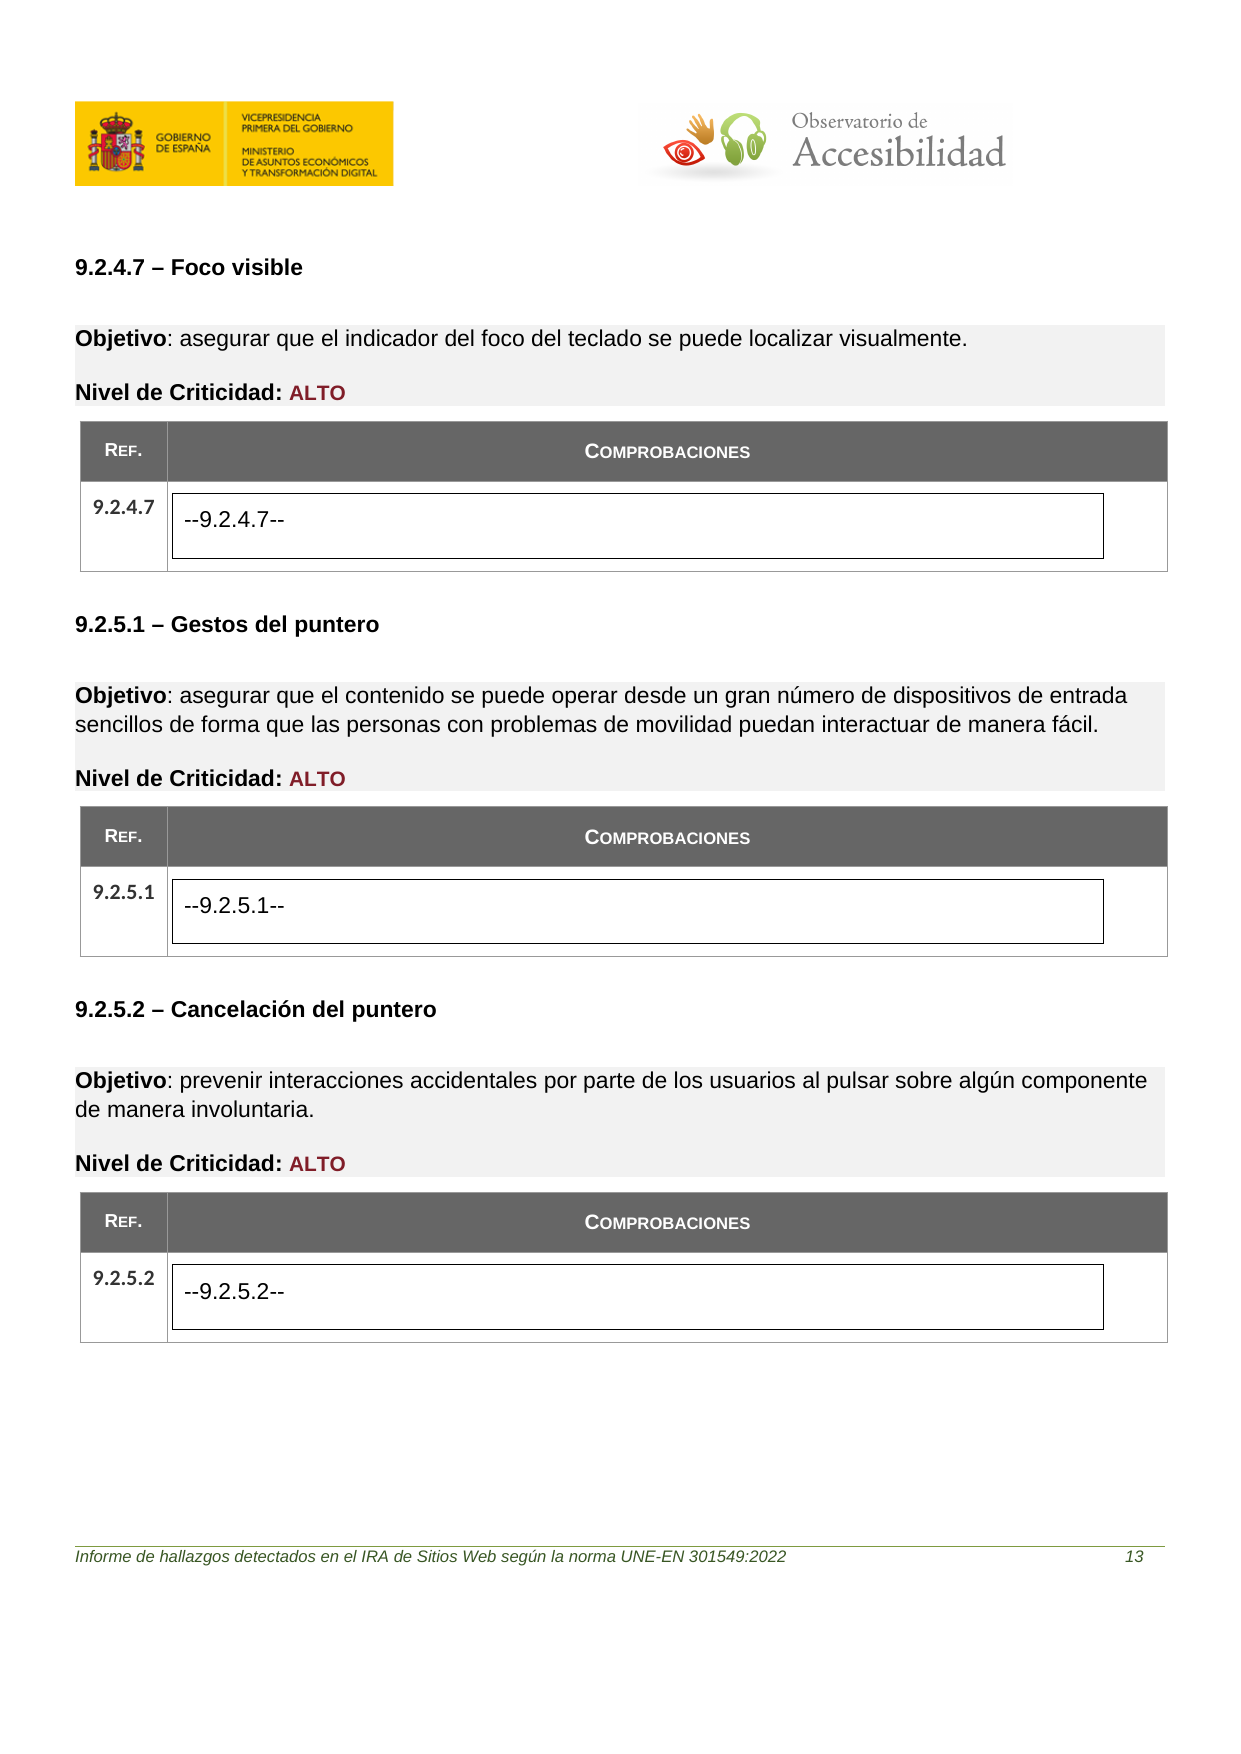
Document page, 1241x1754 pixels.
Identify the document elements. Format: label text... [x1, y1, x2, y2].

table_cell [168, 867, 1167, 956]
text Nivel de Criticidad: ALTO [75, 765, 1165, 791]
table_header --9.2.5.2-- [173, 1265, 1103, 1329]
table_cell [168, 1253, 1167, 1342]
text 9.2.4.7 – Foco visible [60, 239, 1121, 295]
table_header Comprobaciones [168, 1193, 1167, 1252]
table_cell 9.2.5.1 [81, 867, 167, 956]
table_header Comprobaciones [168, 422, 1167, 481]
table_cell [168, 482, 1167, 571]
table_header --9.2.4.7-- [173, 494, 1103, 558]
table_header Ref. [81, 807, 167, 866]
table_header Ref. [81, 422, 167, 481]
text Objetivo: prevenir interacciones accidentales por parte de los usuarios al pulsar sobre algún componente de manera involuntaria. [75, 1067, 1165, 1123]
text Nivel de Criticidad: ALTO [75, 379, 1165, 406]
text 9.2.5.2 – Cancelación del puntero [60, 982, 1121, 1037]
table_header --9.2.5.1-- [173, 880, 1103, 943]
text 9.2.5.1 – Gestos del puntero [60, 596, 1121, 652]
text Objetivo: asegurar que el contenido se puede operar desde un gran número de dispositivos de entrada sencillos de forma que las personas con problemas de movilidad puedan interactuar de manera fácil. [75, 682, 1165, 737]
picture [75, 101, 394, 186]
table_cell 9.2.5.2 [81, 1253, 167, 1342]
table_header Ref. [81, 1193, 167, 1252]
text Nivel de Criticidad: ALTO [75, 1150, 1165, 1177]
table_cell 9.2.4.7 [81, 482, 167, 571]
table_header Comprobaciones [168, 807, 1167, 866]
text Objetivo: asegurar que el indicador del foco del teclado se puede localizar visualmente. [75, 325, 1165, 352]
picture [637, 103, 1013, 186]
